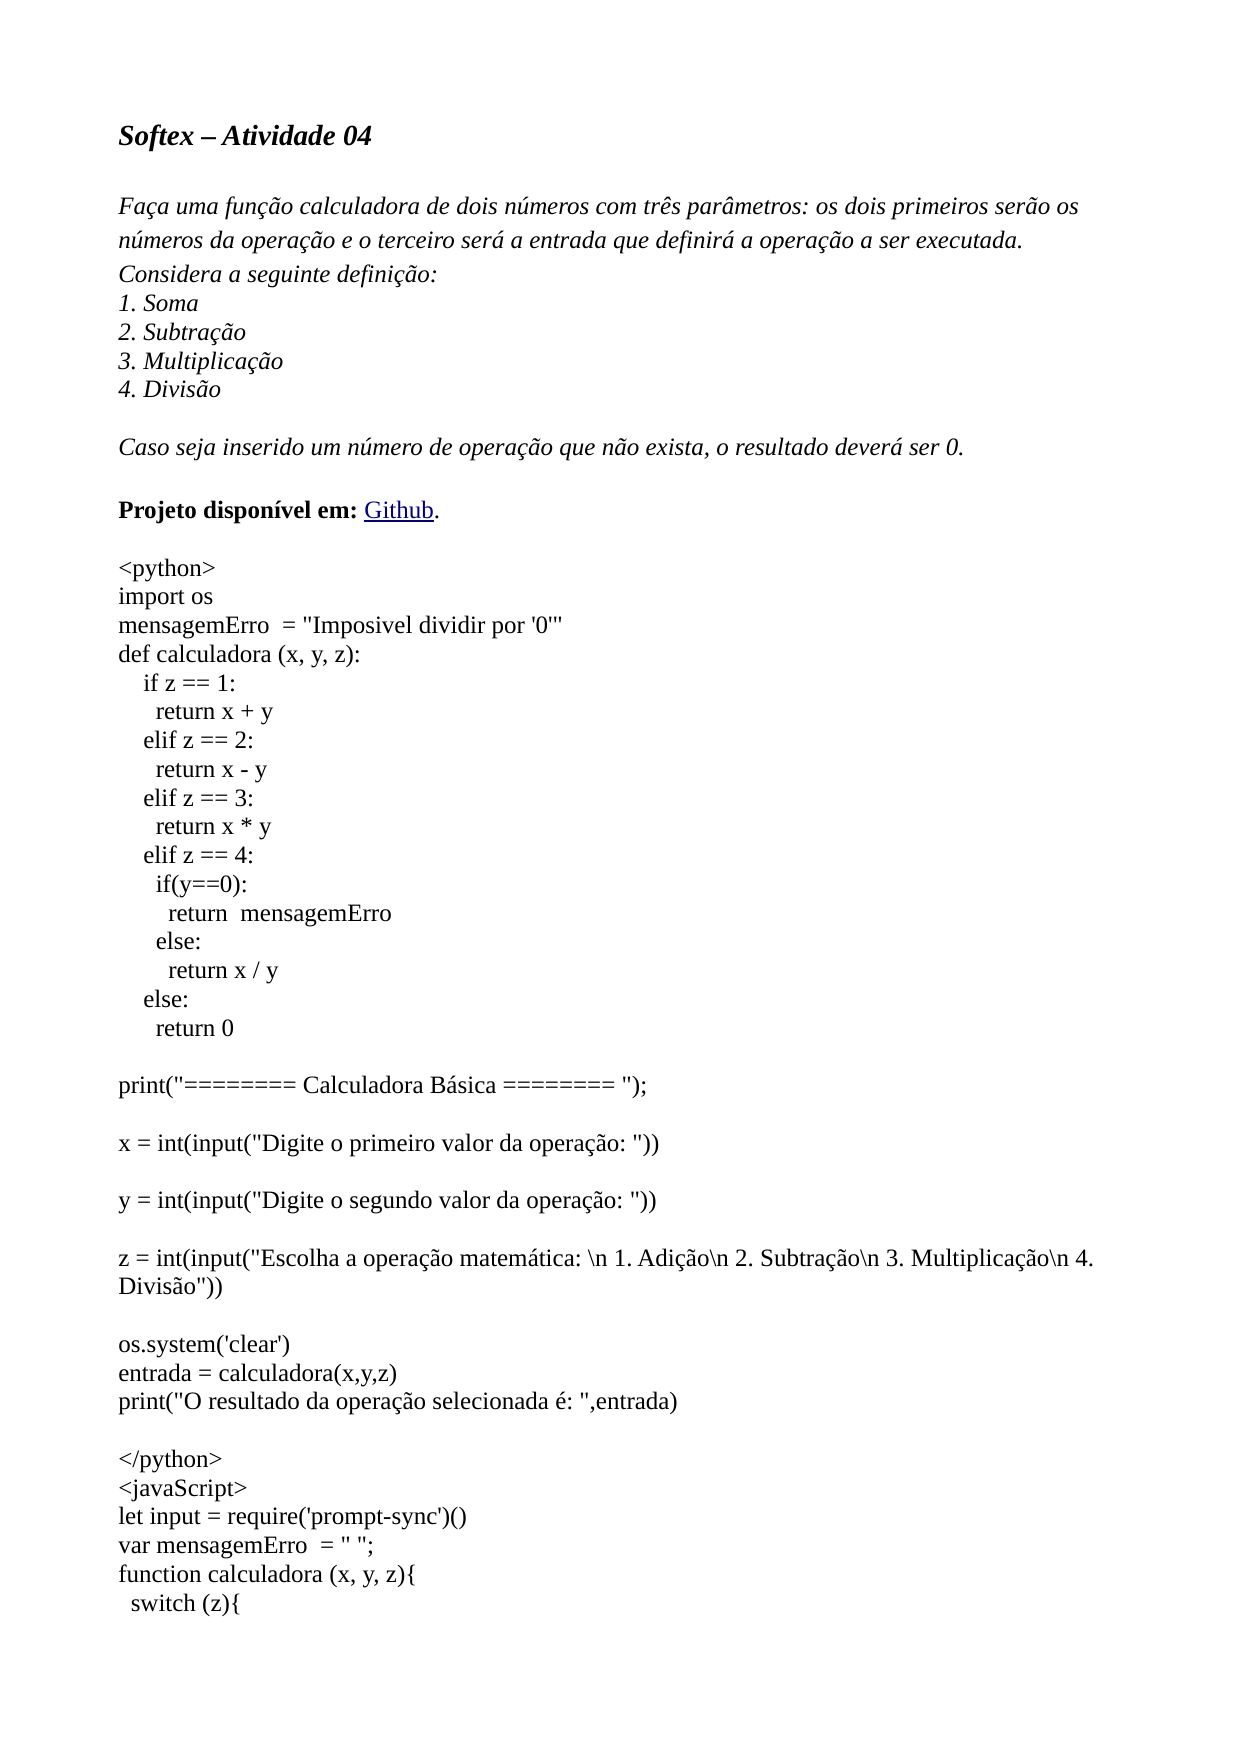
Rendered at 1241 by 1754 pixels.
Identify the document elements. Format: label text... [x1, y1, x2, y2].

text Softex – Atividade 04 [118, 118, 1122, 152]
text 4. Divisão [118, 374, 1122, 403]
text else: [118, 984, 1122, 1013]
text elif z == 2: [118, 725, 1122, 754]
text var mensagemErro = " "; [118, 1530, 1122, 1559]
text entrada = calculadora(x,y,z) [118, 1358, 1122, 1386]
text function calculadora (x, y, z){ [118, 1559, 1122, 1588]
text z = int(input("Escolha a operação matemática: \n 1. Adição\n 2. Subtração\n 3. Multiplicação\n 4. Divisão")) [118, 1243, 1122, 1300]
text elif z == 3: [118, 783, 1122, 811]
text print("======== Calculadora Básica ======== "); [118, 1070, 1122, 1099]
text Projeto disponível em: Github. [118, 495, 1122, 524]
text if z == 1: [118, 668, 1122, 696]
text mensagemErro = "Imposivel dividir por '0'" [118, 610, 1122, 639]
text def calculadora (x, y, z): [118, 639, 1122, 668]
text </python> [118, 1444, 1122, 1473]
text elif z == 4: [118, 840, 1122, 869]
text 2. Subtração [118, 317, 1122, 346]
text 1. Soma [118, 288, 1122, 317]
text if(y==0): [118, 869, 1122, 898]
text os.system('clear') [118, 1329, 1122, 1358]
text return x - y [118, 754, 1122, 783]
text Caso seja inserido um número de operação que não exista, o resultado deverá ser 0. [118, 432, 1122, 461]
text else: [118, 926, 1122, 955]
text return x * y [118, 811, 1122, 840]
text return x / y [118, 955, 1122, 984]
text switch (z){ [118, 1588, 1122, 1616]
text return 0 [118, 1013, 1122, 1041]
text return x + y [118, 696, 1122, 725]
text y = int(input("Digite o segundo valor da operação: ")) [118, 1185, 1122, 1214]
text x = int(input("Digite o primeiro valor da operação: ")) [118, 1128, 1122, 1156]
text 3. Multiplicação [118, 346, 1122, 374]
text Faça uma função calculadora de dois números com três parâmetros: os dois primeiros serão os números da operação e o terceiro será a entrada que definirá a operação a ser executada. Considera a seguinte definição: [118, 185, 1122, 288]
text let input = require('prompt-sync')() [118, 1501, 1122, 1530]
text return mensagemErro [118, 898, 1122, 926]
text import os [118, 581, 1122, 610]
text <python> [118, 553, 1122, 581]
text <javaScript> [118, 1473, 1122, 1501]
text print("O resultado da operação selecionada é: ",entrada) [118, 1386, 1122, 1415]
